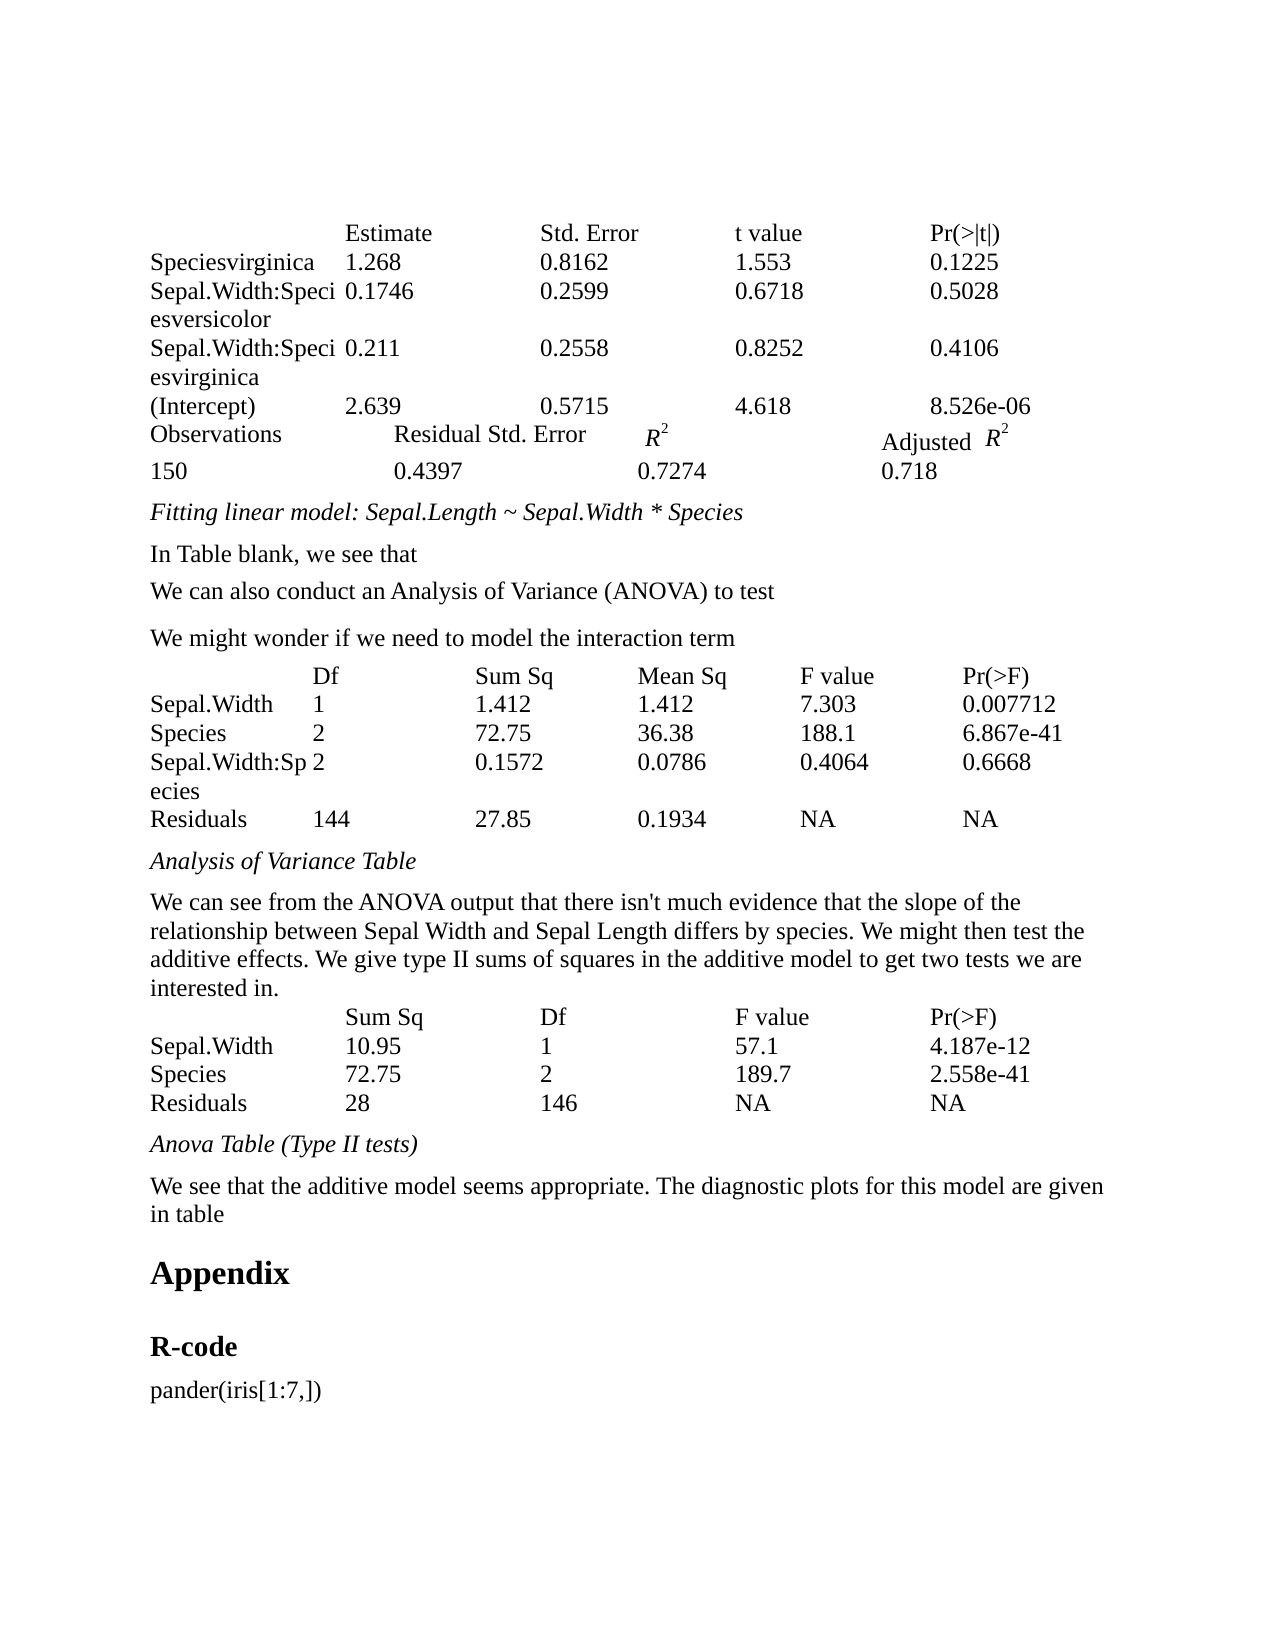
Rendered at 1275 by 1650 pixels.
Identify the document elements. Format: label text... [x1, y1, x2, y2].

table_header Mean Sq [638, 661, 800, 689]
table_cell 0.6718 [735, 276, 930, 333]
table_cell Sepal.Width:Speciesversicolor [150, 276, 345, 333]
text We might wonder if we need to model the interaction term [150, 623, 1125, 652]
table_cell 0.4064 [800, 747, 962, 804]
table_header Estimate [345, 218, 540, 247]
table_cell 0.1934 [638, 805, 800, 833]
table_cell 0.7274 [638, 456, 881, 485]
table_cell 4.618 [735, 391, 930, 419]
table_header Pr(>F) [963, 661, 1125, 689]
table_header F value [735, 1002, 930, 1031]
table_cell 2.639 [345, 391, 540, 419]
table_cell 0.2558 [540, 333, 735, 391]
table_cell 10.95 [345, 1031, 540, 1059]
table_cell Species [150, 1060, 345, 1088]
table_cell 1.412 [638, 690, 800, 718]
table_cell 72.75 [345, 1060, 540, 1088]
subtitle Appendix [150, 1253, 1125, 1292]
table_cell 0.8252 [735, 333, 930, 391]
table_cell 0.4106 [930, 333, 1125, 391]
table_cell 144 [313, 805, 475, 833]
table_cell 2.558e-41 [930, 1060, 1125, 1088]
table_cell 6.867e-41 [963, 718, 1125, 747]
table_cell 0.007712 [963, 690, 1125, 718]
table_cell 0.5715 [540, 391, 735, 419]
table_cell 146 [540, 1088, 735, 1117]
table_cell 2 [540, 1060, 735, 1088]
table_cell NA [735, 1088, 930, 1117]
table_cell 72.75 [475, 718, 637, 747]
table_cell 1 [313, 690, 475, 718]
table_header Df [540, 1002, 735, 1031]
text We can also conduct an Analysis of Variance (ANOVA) to test [150, 576, 1125, 605]
table_cell 8.526e-06 [930, 391, 1125, 419]
subtitle R-code [150, 1329, 1125, 1363]
table_cell 57.1 [735, 1031, 930, 1059]
table_cell Species [150, 718, 312, 747]
table_cell (Intercept) [150, 391, 345, 419]
table_cell 0.6668 [963, 747, 1125, 804]
table_header [638, 420, 881, 456]
table_header Sum Sq [475, 661, 637, 689]
table_cell NA [930, 1088, 1125, 1117]
table_header Pr(>F) [930, 1002, 1125, 1031]
table_cell Sepal.Width:Species [150, 747, 312, 804]
text Analysis of Variance Table [150, 846, 1125, 874]
table_cell 4.187e-12 [930, 1031, 1125, 1059]
table_header [150, 661, 312, 689]
table_cell Speciesvirginica [150, 247, 345, 276]
table_cell Residuals [150, 1088, 345, 1117]
text Anova Table (Type II tests) [150, 1129, 1125, 1158]
table_header Df [313, 661, 475, 689]
table_cell 0.211 [345, 333, 540, 391]
table_cell 0.1572 [475, 747, 637, 804]
table_cell Sepal.Width [150, 690, 312, 718]
table_cell 0.718 [881, 456, 1125, 485]
table_cell 28 [345, 1088, 540, 1117]
text Fitting linear model: Sepal.Length ~ Sepal.Width * Species [150, 497, 1125, 526]
table_cell Residuals [150, 805, 312, 833]
table_cell 2 [313, 718, 475, 747]
table_cell 2 [313, 747, 475, 804]
table_cell 0.8162 [540, 247, 735, 276]
table_cell 0.1225 [930, 247, 1125, 276]
table_cell 36.38 [638, 718, 800, 747]
table_header Sum Sq [345, 1002, 540, 1031]
table_cell 1 [540, 1031, 735, 1059]
table_header [150, 218, 345, 247]
table_header F value [800, 661, 962, 689]
table_cell 7.303 [800, 690, 962, 718]
text We see that the additive model seems appropriate. The diagnostic plots for this model are given in table [150, 1171, 1125, 1228]
table_cell Sepal.Width [150, 1031, 345, 1059]
table_cell 1.553 [735, 247, 930, 276]
table_cell 1.268 [345, 247, 540, 276]
table_header Pr(>|t|) [930, 218, 1125, 247]
table_header [150, 1002, 345, 1031]
table_cell 0.4397 [394, 456, 637, 485]
table_header Adjusted [881, 420, 1125, 456]
table_header Observations [150, 420, 394, 456]
text In Table blank, we see that [150, 539, 1125, 567]
table_cell NA [963, 805, 1125, 833]
table_header Residual Std. Error [394, 420, 637, 456]
text pander(iris[1:7,]) [150, 1375, 1125, 1404]
table_cell Sepal.Width:Speciesvirginica [150, 333, 345, 391]
table_cell 0.1746 [345, 276, 540, 333]
table_header Std. Error [540, 218, 735, 247]
table_cell 0.0786 [638, 747, 800, 804]
table_cell 0.2599 [540, 276, 735, 333]
table_header t value [735, 218, 930, 247]
table_cell 0.5028 [930, 276, 1125, 333]
table_cell 27.85 [475, 805, 637, 833]
text We can see from the ANOVA output that there isn't much evidence that the slope of the relationship between Sepal Width and Sepal Length differs by species. We might then test the additive effects. We give type II sums of squares in the additive model to get two tests we are interested in. [150, 887, 1125, 1002]
table_cell 1.412 [475, 690, 637, 718]
table_cell 150 [150, 456, 394, 485]
table_cell 188.1 [800, 718, 962, 747]
table_cell 189.7 [735, 1060, 930, 1088]
table_cell NA [800, 805, 962, 833]
